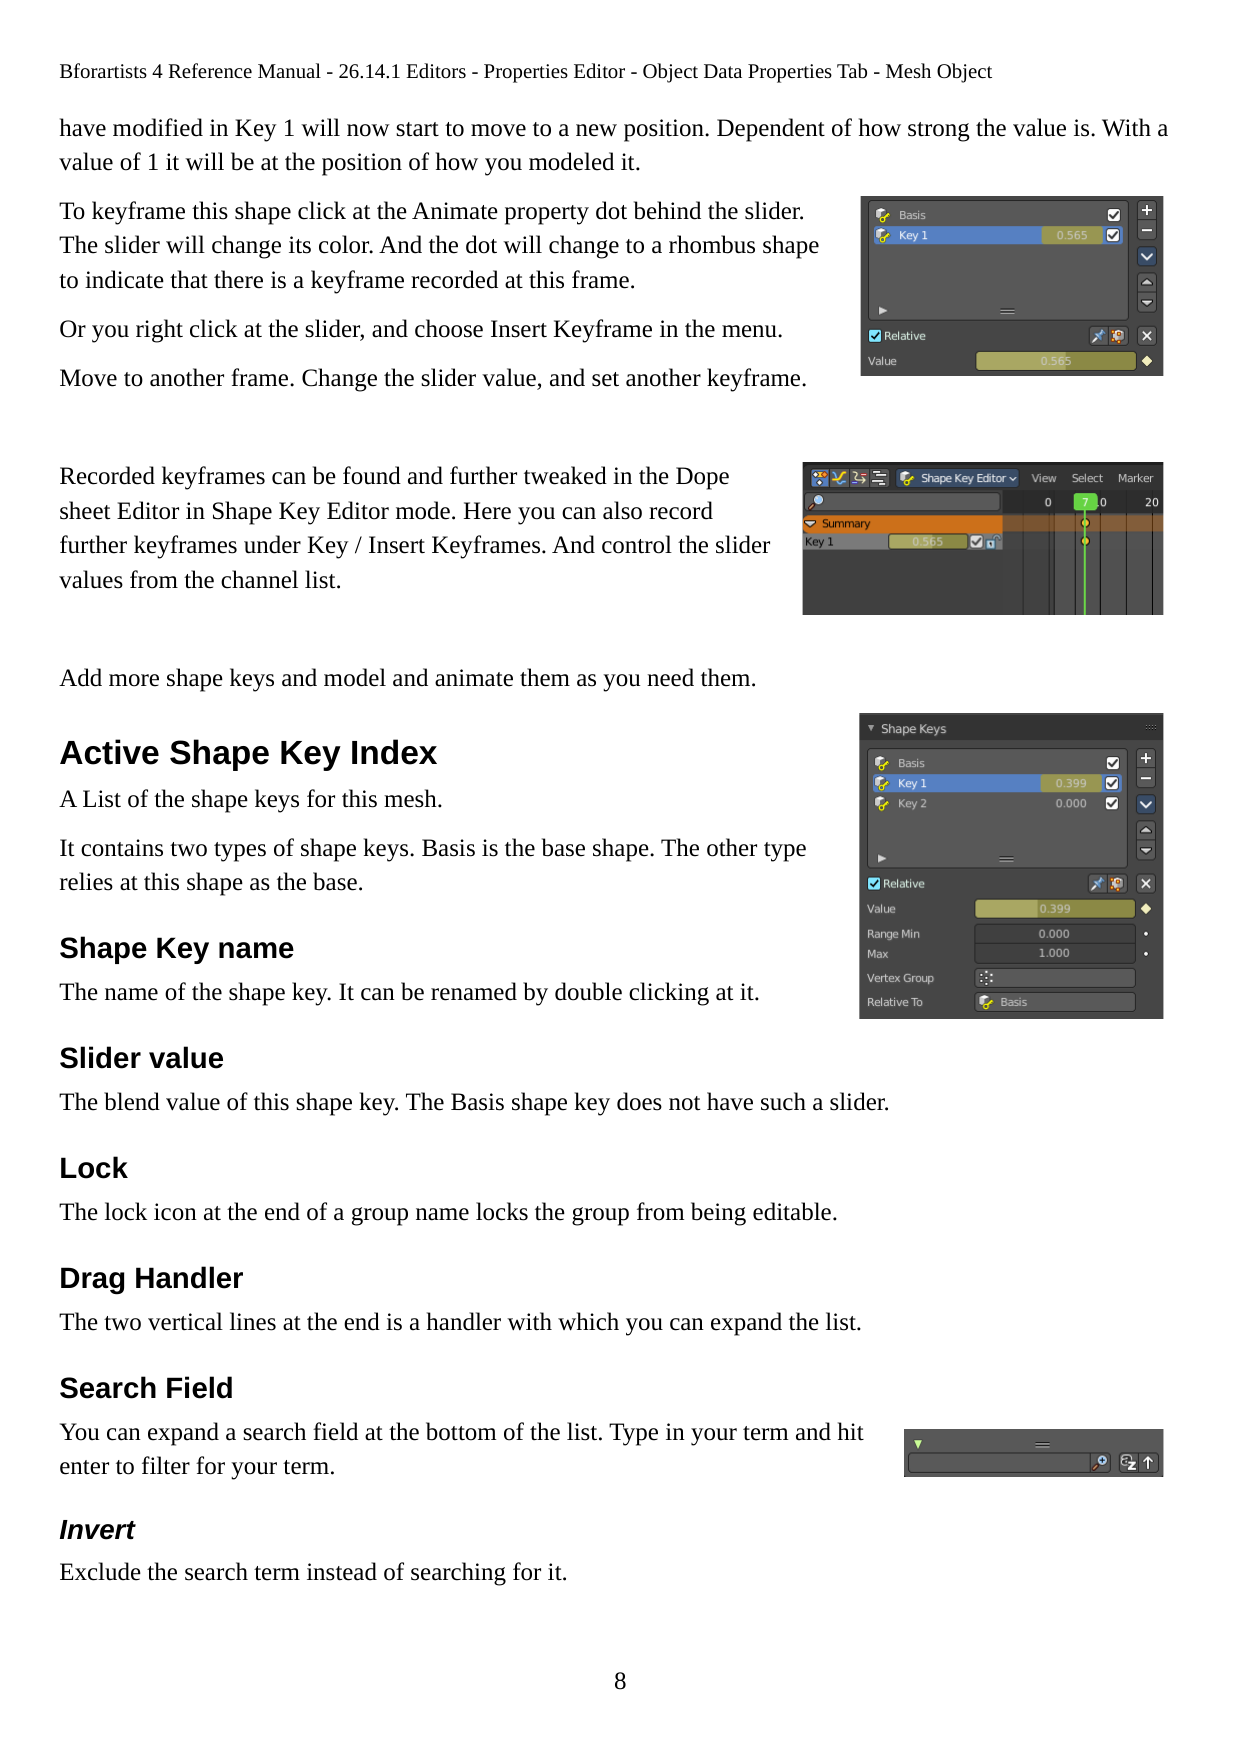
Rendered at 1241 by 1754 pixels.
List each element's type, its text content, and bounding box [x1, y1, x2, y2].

text You can expand a search field at the bottom of the list. Type in your term and hit enter to filter for your term. [59, 1417, 1181, 1480]
picture [859, 713, 1164, 1019]
text To keyframe this shape click at the Animate property dot behind the slider. The slider will change its color. And the dot will change to a rhombus shape to indicate that there is a keyframe recorded at this frame. [59, 196, 860, 294]
text The name of the shape key. It can be renamed by double clicking at it. [59, 977, 859, 1006]
subtitle [1164, 733, 1181, 771]
text Add more shape keys and model and animate them as you need them. [59, 663, 1181, 692]
text Move to another frame. Change the slider value, and set another keyframe. [59, 363, 1181, 392]
text Or you right click at the slider, and choose Insert Keyframe in the menu. [59, 314, 860, 343]
text have modified in Key 1 will now start to move to a new position. Dependent of how strong the value is. With a value of 1 it will be at the position of how you modeled it. [59, 113, 1181, 176]
subtitle Slider value [59, 1041, 1181, 1075]
text It contains two types of shape keys. Basis is the base shape. The other type relies at this shape as the base. [59, 833, 859, 896]
picture [802, 462, 1164, 615]
text Exclude the search term instead of searching for it. [59, 1557, 1181, 1586]
subtitle [1164, 931, 1181, 965]
text Recorded keyframes can be found and further tweaked in the Dope sheet Editor in Shape Key Editor mode. Here you can also record further keyframes under Key / Insert Keyframes. And control the slider values from the channel list. [59, 461, 1181, 593]
subtitle Shape Key name [59, 931, 859, 965]
picture [904, 1429, 1164, 1477]
subtitle Lock [59, 1151, 1181, 1185]
subtitle Invert [59, 1513, 1181, 1545]
text A List of the shape keys for this mesh. [59, 784, 859, 813]
text The blend value of this shape key. The Basis shape key does not have such a slider. [59, 1087, 1181, 1116]
text The lock icon at the end of a group name locks the group from being editable. [59, 1197, 1181, 1226]
text The two vertical lines at the end is a handler with which you can expand the list. [59, 1307, 1181, 1336]
picture [860, 196, 1164, 376]
subtitle Active Shape Key Index [59, 733, 859, 771]
subtitle Search Field [59, 1371, 1181, 1404]
subtitle Drag Handler [59, 1261, 1181, 1294]
